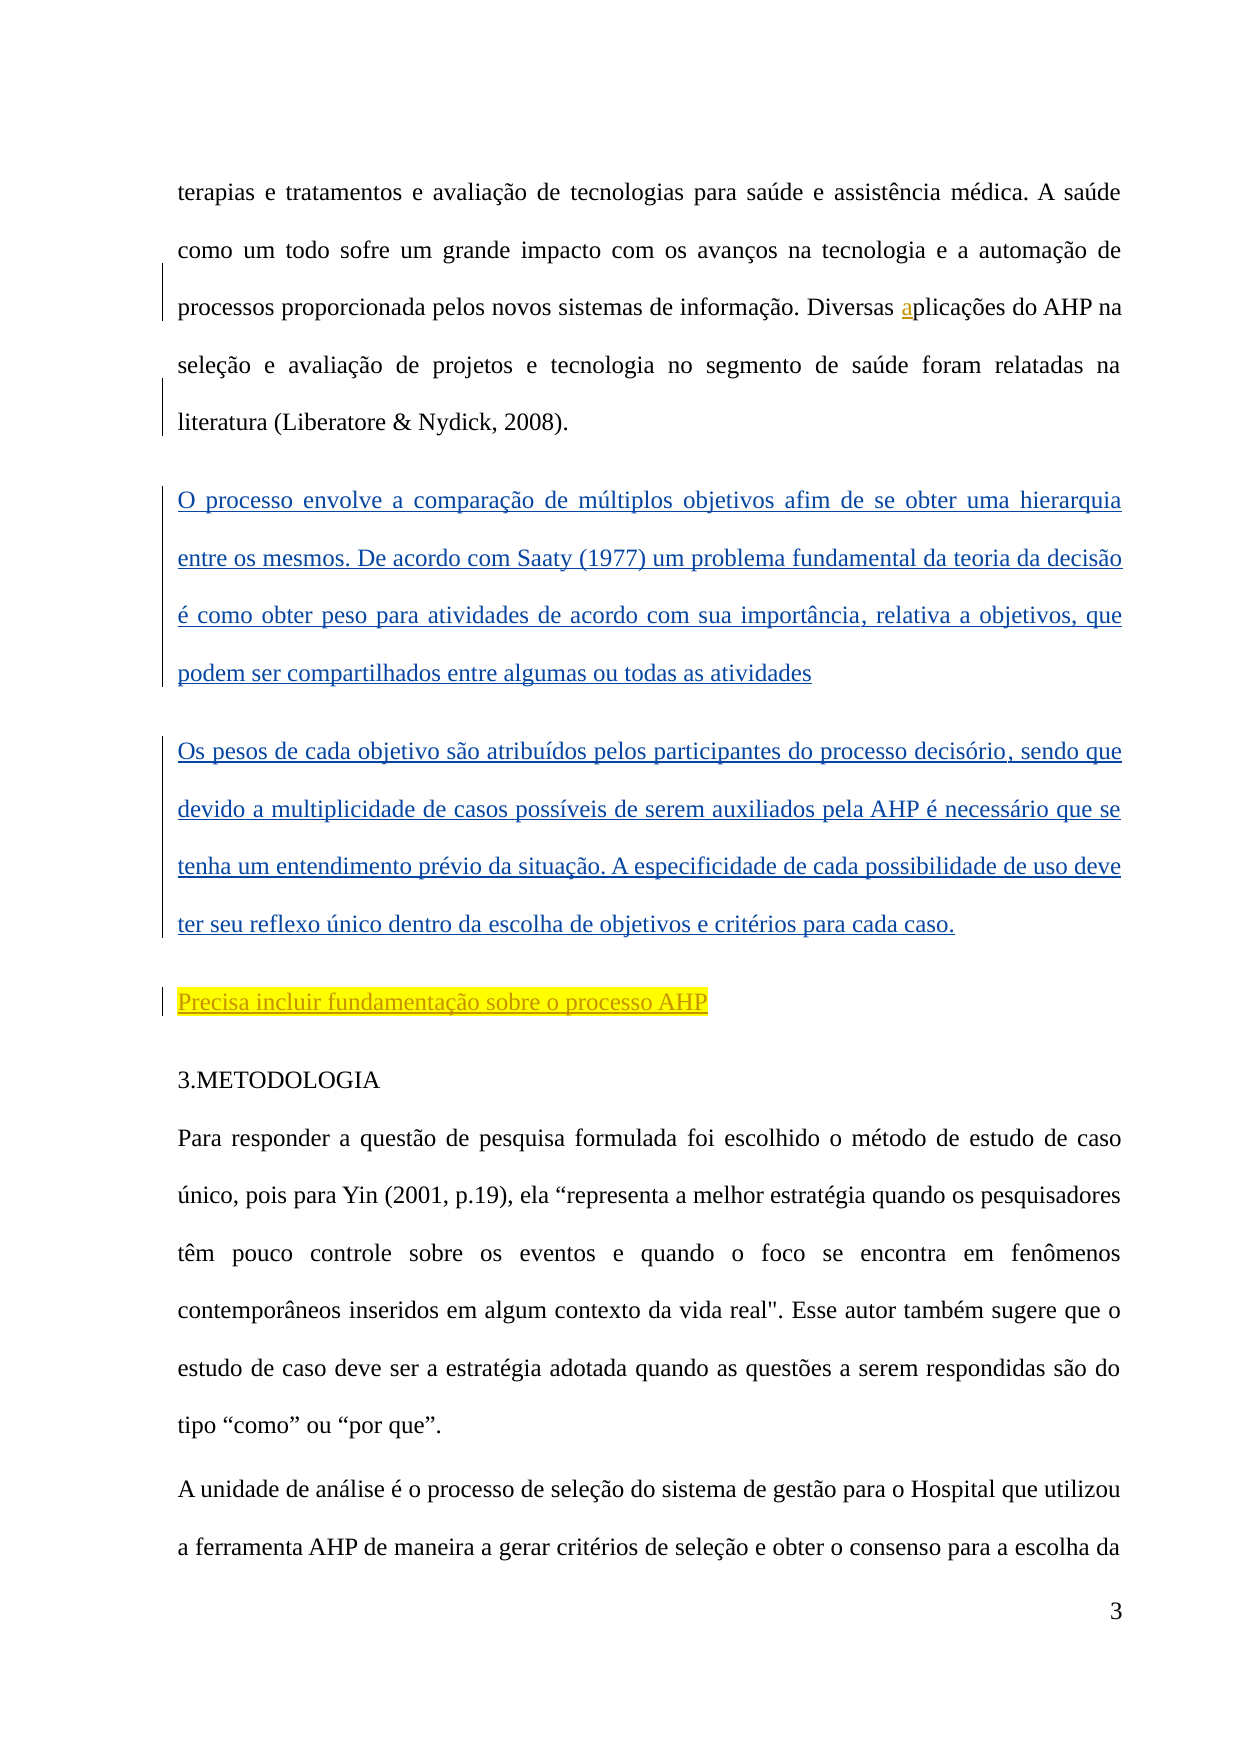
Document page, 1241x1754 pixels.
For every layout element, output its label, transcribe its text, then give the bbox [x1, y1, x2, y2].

text devido a multiplicidade de casos possíveis de serem auxiliados pela AHP é necessário que se tenha um entendimento prévio da situação. A especificidade de cada possibilidade de uso deve ter seu reflexo único dentro da escolha de objetivos e critérios para cada caso. [177, 762, 1122, 938]
text Os pesos de cada objetivo são atribuídos pelos participantes do processo decisório, sendo que [177, 736, 1122, 761]
text Precisa incluir fundamentação sobre o processo AHP [177, 987, 1122, 1016]
text é como obter peso para atividades de acordo com sua importância, relativa a objetivos, que podem ser compartilhados entre algumas ou todas as atividades [177, 569, 1122, 687]
text 3.METODOLOGIA [177, 1066, 1122, 1094]
text Para responder a questão de pesquisa formulada foi escolhido o método de estudo de caso único, pois para Yin (2001, p.19), ela “representa a melhor estratégia quando os pesquisadores têm pouco controle sobre os eventos e quando o foco se encontra em fenômenos contemporâneos inseridos em algum contexto da vida real". Esse autor também sugere que o estudo de caso deve ser a estratégia adotada quando as questões a serem respondidas são do tipo “como” ou “por que”. [177, 1123, 1122, 1439]
text terapias e tratamentos e avaliação de tecnologias para saúde e assistência médica. A saúde como um todo sofre um grande impacto com os avanços na tecnologia e a automação de processos proporcionada pelos novos sistemas de informação. Diversas aplicações do AHP na seleção e avaliação de projetos e tecnologia no segmento de saúde foram relatadas na literatura (Liberatore & Nydick, 2008). [177, 177, 1122, 436]
text entre os mesmos. De acordo com Saaty (1977) um problema fundamental da teoria da decisão [177, 512, 1122, 568]
text O processo envolve a comparação de múltiplos objetivos afim de se obter uma hierarquia [177, 486, 1122, 511]
text A unidade de análise é o processo de seleção do sistema de gestão para o Hospital que utilizou a ferramenta AHP de maneira a gerar critérios de seleção e obter o consenso para a escolha da [177, 1474, 1122, 1561]
